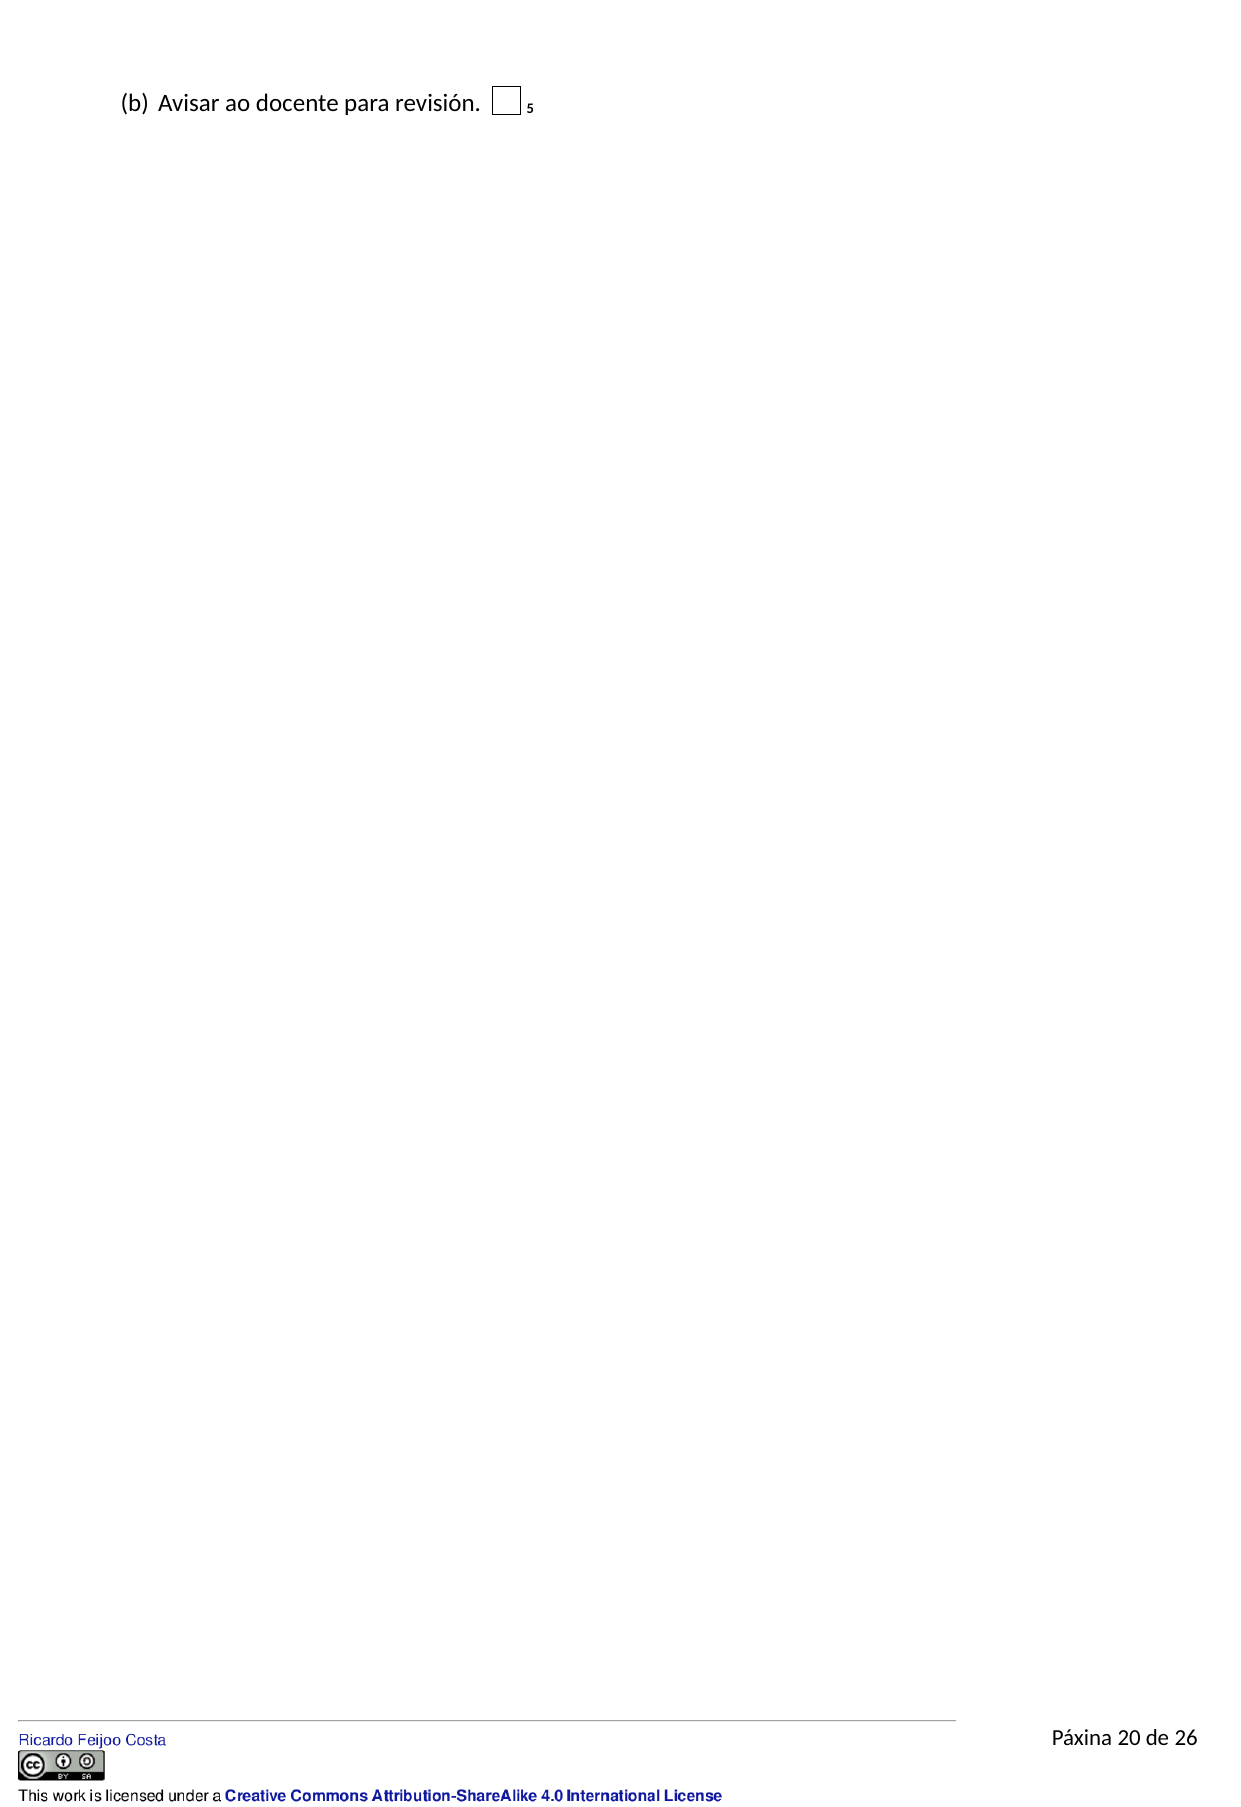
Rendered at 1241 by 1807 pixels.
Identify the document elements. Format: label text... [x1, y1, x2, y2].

picture [8, 1715, 957, 1806]
list Avisar ao docente para revisión. 5 [120, 87, 1197, 117]
